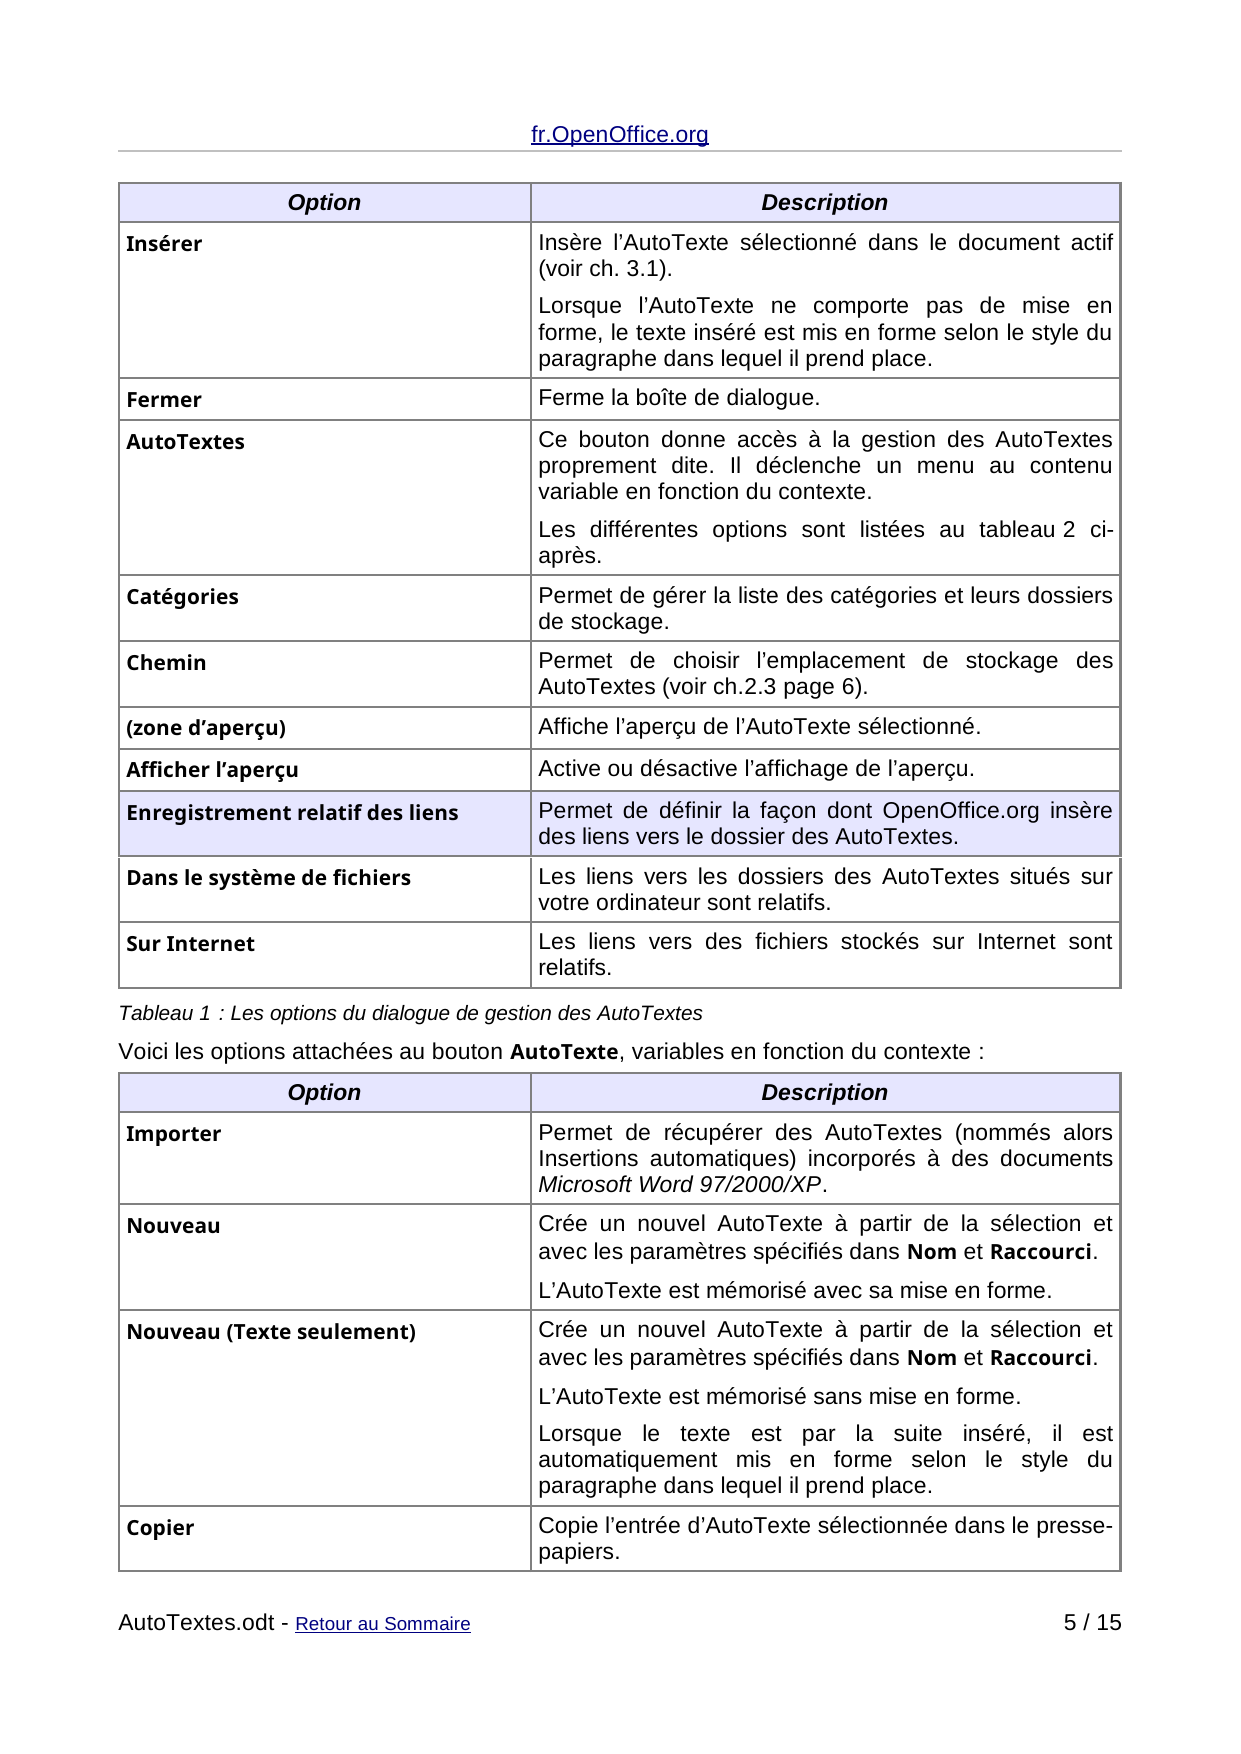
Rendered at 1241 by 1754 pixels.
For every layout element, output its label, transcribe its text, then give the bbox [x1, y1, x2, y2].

table_cell Permet de gérer la liste des catégories et leurs dossiers de stockage. [532, 576, 1119, 640]
table_cell Dans le système de fichiers [120, 858, 530, 921]
text Tableau 1 : Les options du dialogue de gestion des AutoTextes [118, 1001, 1122, 1025]
table_cell Active ou désactive l’affichage de l’aperçu. [532, 750, 1119, 790]
table_cell Permet de choisir l’emplacement de stockage des AutoTextes (voir ch.2.3 page 6). [532, 642, 1119, 706]
table_cell AutoTextes [120, 421, 530, 574]
table_header Option [120, 1074, 530, 1111]
table_cell Enregistrement relatif des liens [120, 792, 530, 855]
table_cell Les liens vers les dossiers des AutoTextes situés sur votre ordinateur sont relatifs. [532, 858, 1119, 921]
table_header Option [120, 184, 530, 221]
table_cell Insérer [120, 223, 530, 377]
table_cell Les liens vers des fichiers stockés sur Internet sont relatifs. [532, 923, 1119, 987]
table_header Description [532, 184, 1119, 221]
table_cell Ferme la boîte de dialogue. [532, 379, 1119, 419]
text Voici les options attachées au bouton AutoTexte, variables en fonction du contexte : [118, 1037, 1122, 1066]
table_cell (zone d’aperçu) [120, 708, 530, 748]
table_cell Copie l’entrée d’AutoTexte sélectionnée dans le presse-papiers. [532, 1507, 1119, 1570]
table_cell Chemin [120, 642, 530, 706]
table_cell Crée un nouvel AutoTexte à partir de la sélection et avec les paramètres spécifiés dans Nom et Raccourci. L’AutoTexte est mémorisé sans mise en forme. Lorsque le texte est par la suite inséré, il est automatiquement mis en forme selon le style du paragraphe dans lequel il prend place. [532, 1311, 1119, 1505]
table_cell Insère l’AutoTexte sélectionné dans le document actif (voir ch. 3.1). Lorsque l’AutoTexte ne comporte pas de mise en forme, le texte inséré est mis en forme selon le style du paragraphe dans lequel il prend place. [532, 223, 1119, 377]
table_cell Permet de définir la façon dont OpenOffice.org insère des liens vers le dossier des AutoTextes. [532, 792, 1119, 855]
table_cell Crée un nouvel AutoTexte à partir de la sélection et avec les paramètres spécifiés dans Nom et Raccourci. L’AutoTexte est mémorisé avec sa mise en forme. [532, 1205, 1119, 1309]
table_header Description [532, 1074, 1119, 1111]
table_cell Catégories [120, 576, 530, 640]
table_cell Fermer [120, 379, 530, 419]
table_cell Ce bouton donne accès à la gestion des AutoTextes proprement dite. Il déclenche un menu au contenu variable en fonction du contexte. Les différentes options sont listées au tableau 2 ci-après. [532, 421, 1119, 574]
table_cell Sur Internet [120, 923, 530, 987]
table_cell Copier [120, 1507, 530, 1570]
table_cell Importer [120, 1113, 530, 1203]
table_cell Affiche l’aperçu de l’AutoTexte sélectionné. [532, 708, 1119, 748]
table_cell Afficher l’aperçu [120, 750, 530, 790]
table_cell Nouveau [120, 1205, 530, 1309]
table_cell Permet de récupérer des AutoTextes (nommés alors Insertions automatiques) incorporés à des documents Microsoft Word 97/2000/XP. [532, 1113, 1119, 1203]
table_cell Nouveau (Texte seulement) [120, 1311, 530, 1505]
